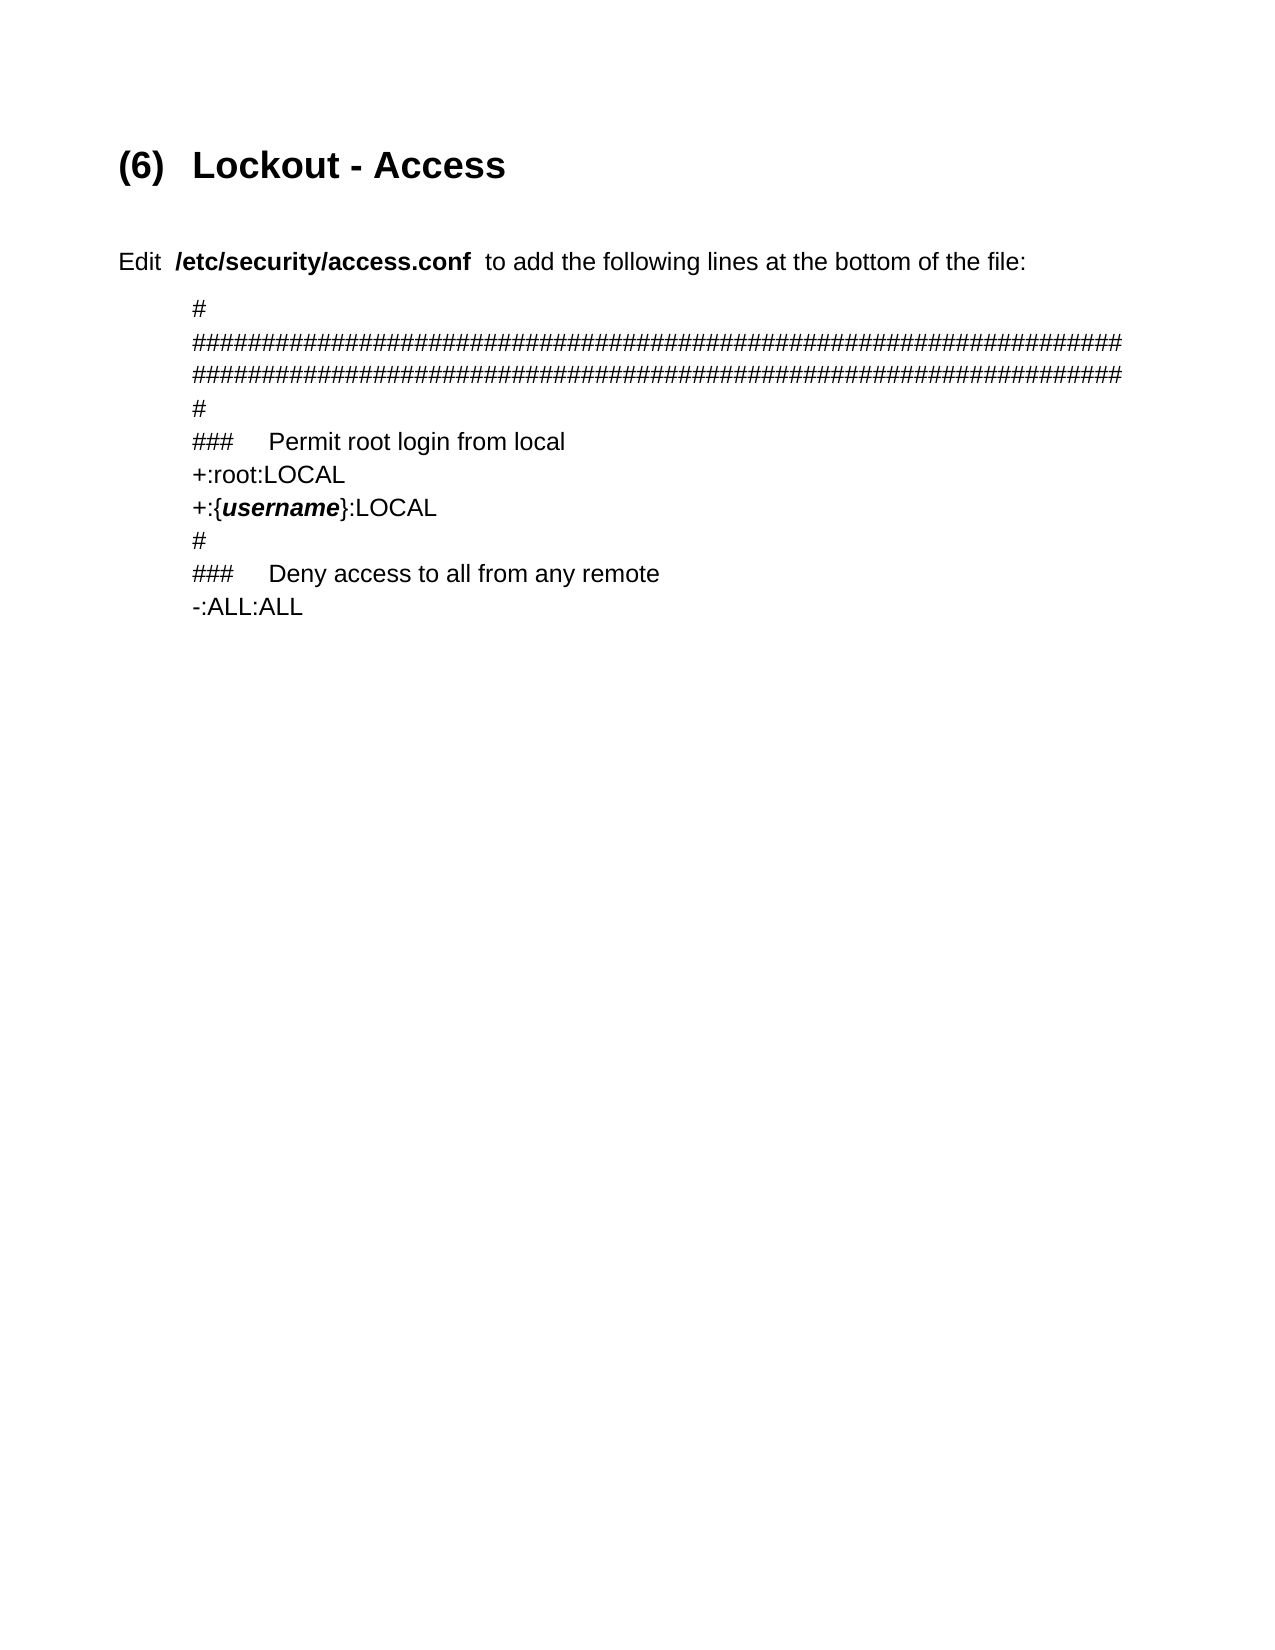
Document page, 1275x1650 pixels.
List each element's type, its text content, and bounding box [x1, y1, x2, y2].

text # ################################################################### ################################################################### # ### Permit root login from local +:root:LOCAL +:{username}:LOCAL # ### Deny access to all from any remote -:ALL:ALL [118, 294, 1157, 653]
subtitle Lockout - Access [118, 143, 1157, 187]
text Edit /etc/security/access.conf to add the following lines at the bottom of the file: [118, 247, 1157, 276]
